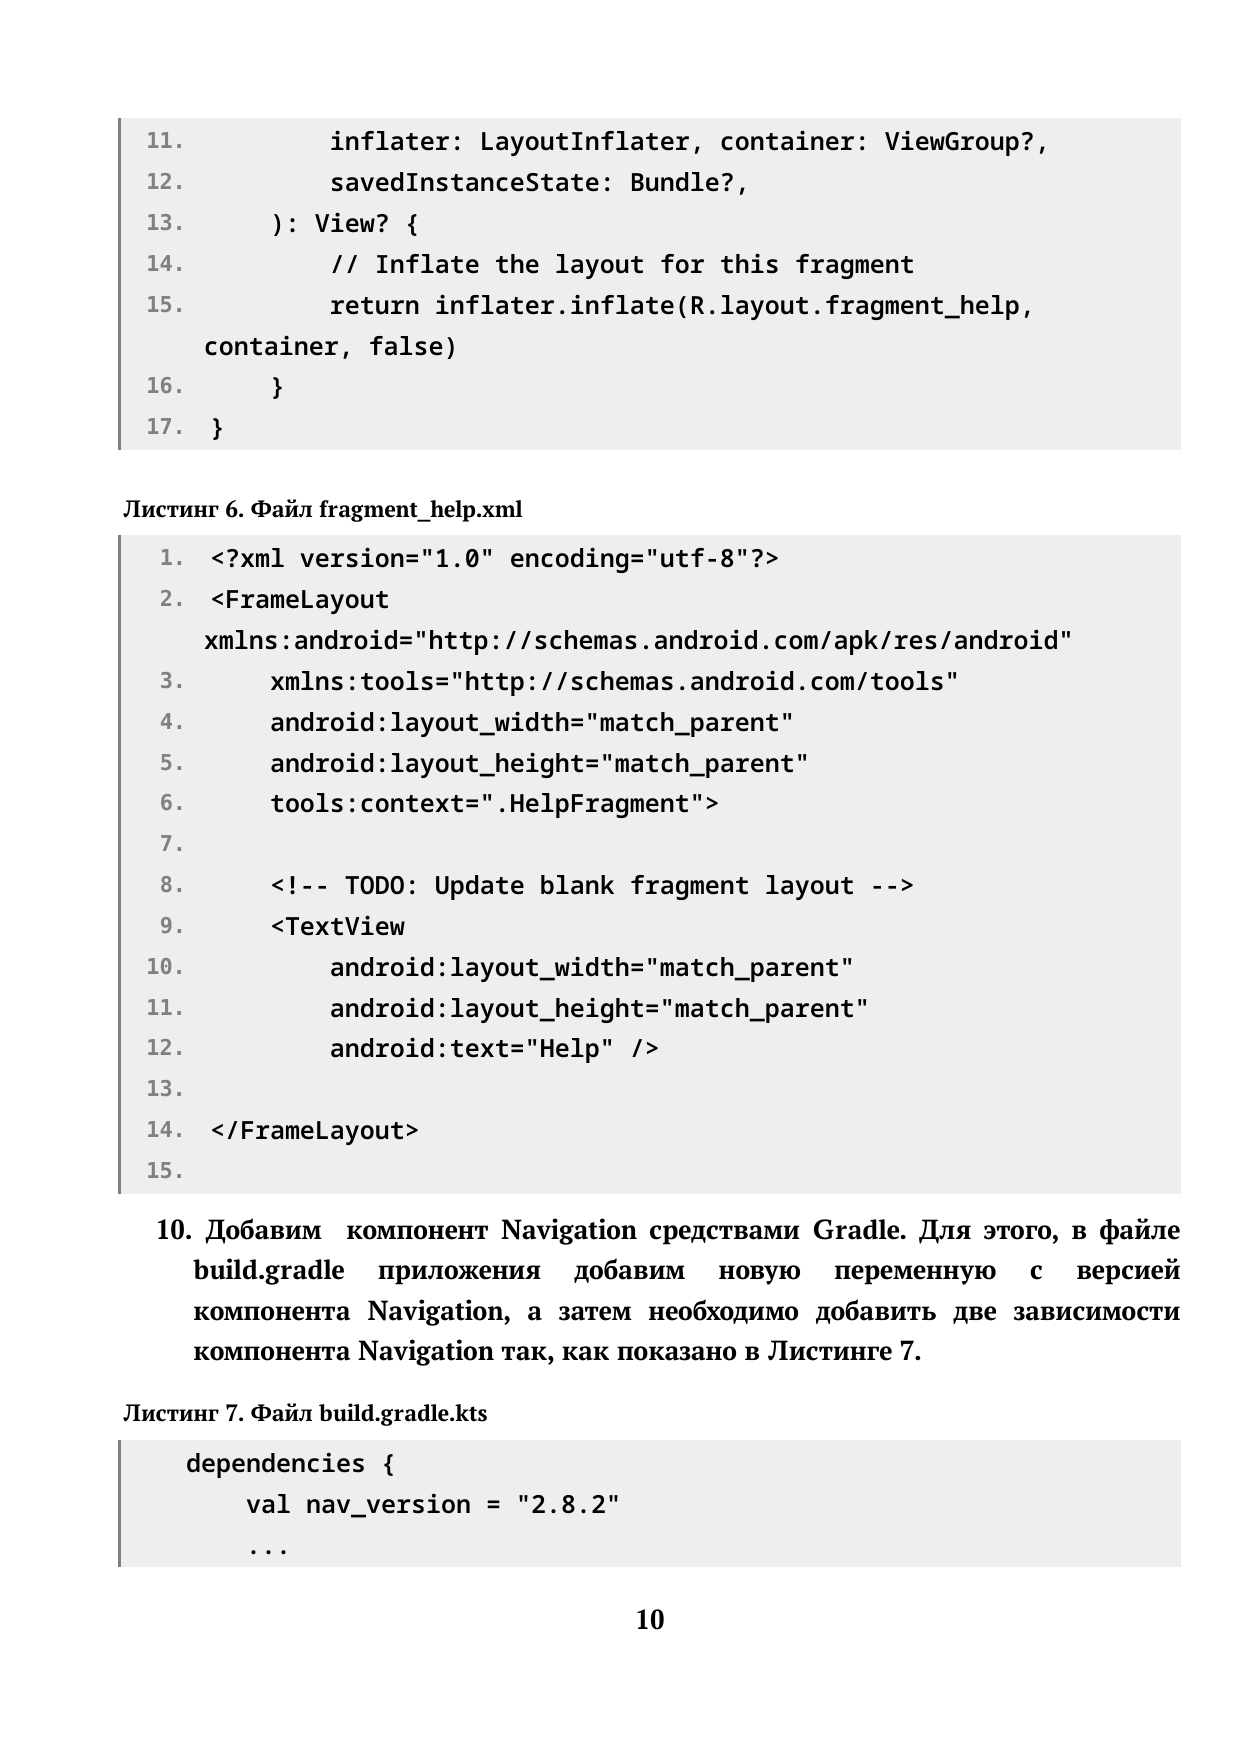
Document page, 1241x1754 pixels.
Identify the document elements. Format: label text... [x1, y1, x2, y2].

list // Inflate the layout for this fragment [121, 241, 1181, 281]
list android:text="Help" /> [121, 1025, 1181, 1065]
list <TextView [121, 903, 1181, 943]
list ): View? { [121, 200, 1181, 240]
text dependencies { [121, 1440, 1181, 1480]
list return inflater.inflate(R.layout.fragment_help, container, false) [121, 281, 1181, 362]
text val nav_version = "2.8.2" [121, 1481, 1181, 1521]
list xmlns:tools="http://schemas.android.com/tools" [121, 658, 1181, 698]
list } [121, 404, 1181, 450]
list android:layout_height="match_parent" [121, 739, 1181, 779]
list <FrameLayout xmlns:android="http://schemas.android.com/apk/res/android" [121, 576, 1181, 657]
text ... [121, 1521, 1181, 1567]
text Листинг 6. Файл fragment_help.xml [122, 494, 1182, 522]
list Добавим компонент Navigation средствами Gradle. Для этого, в файле build.gradle приложения добавим новую переменную с версией компонента Navigation, а затем необходимо добавить две зависимости компонента Navigation так, как показано в Листинге 7. [156, 1212, 1181, 1366]
list </FrameLayout> [121, 1107, 1181, 1147]
list <!-- TODO: Update blank fragment layout --> [121, 862, 1181, 902]
list <?xml version="1.0" encoding="utf-8"?> [121, 535, 1181, 575]
list android:layout_height="match_parent" [121, 984, 1181, 1024]
list android:layout_width="match_parent" [121, 943, 1181, 983]
list tools:context=".HelpFragment"> [121, 780, 1181, 820]
list android:layout_width="match_parent" [121, 698, 1181, 738]
text Листинг 7. Файл build.gradle.kts [122, 1398, 1182, 1427]
list inflater: LayoutInflater, container: ViewGroup?, [121, 118, 1181, 158]
list } [121, 363, 1181, 403]
list savedInstanceState: Bundle?, [121, 159, 1181, 199]
